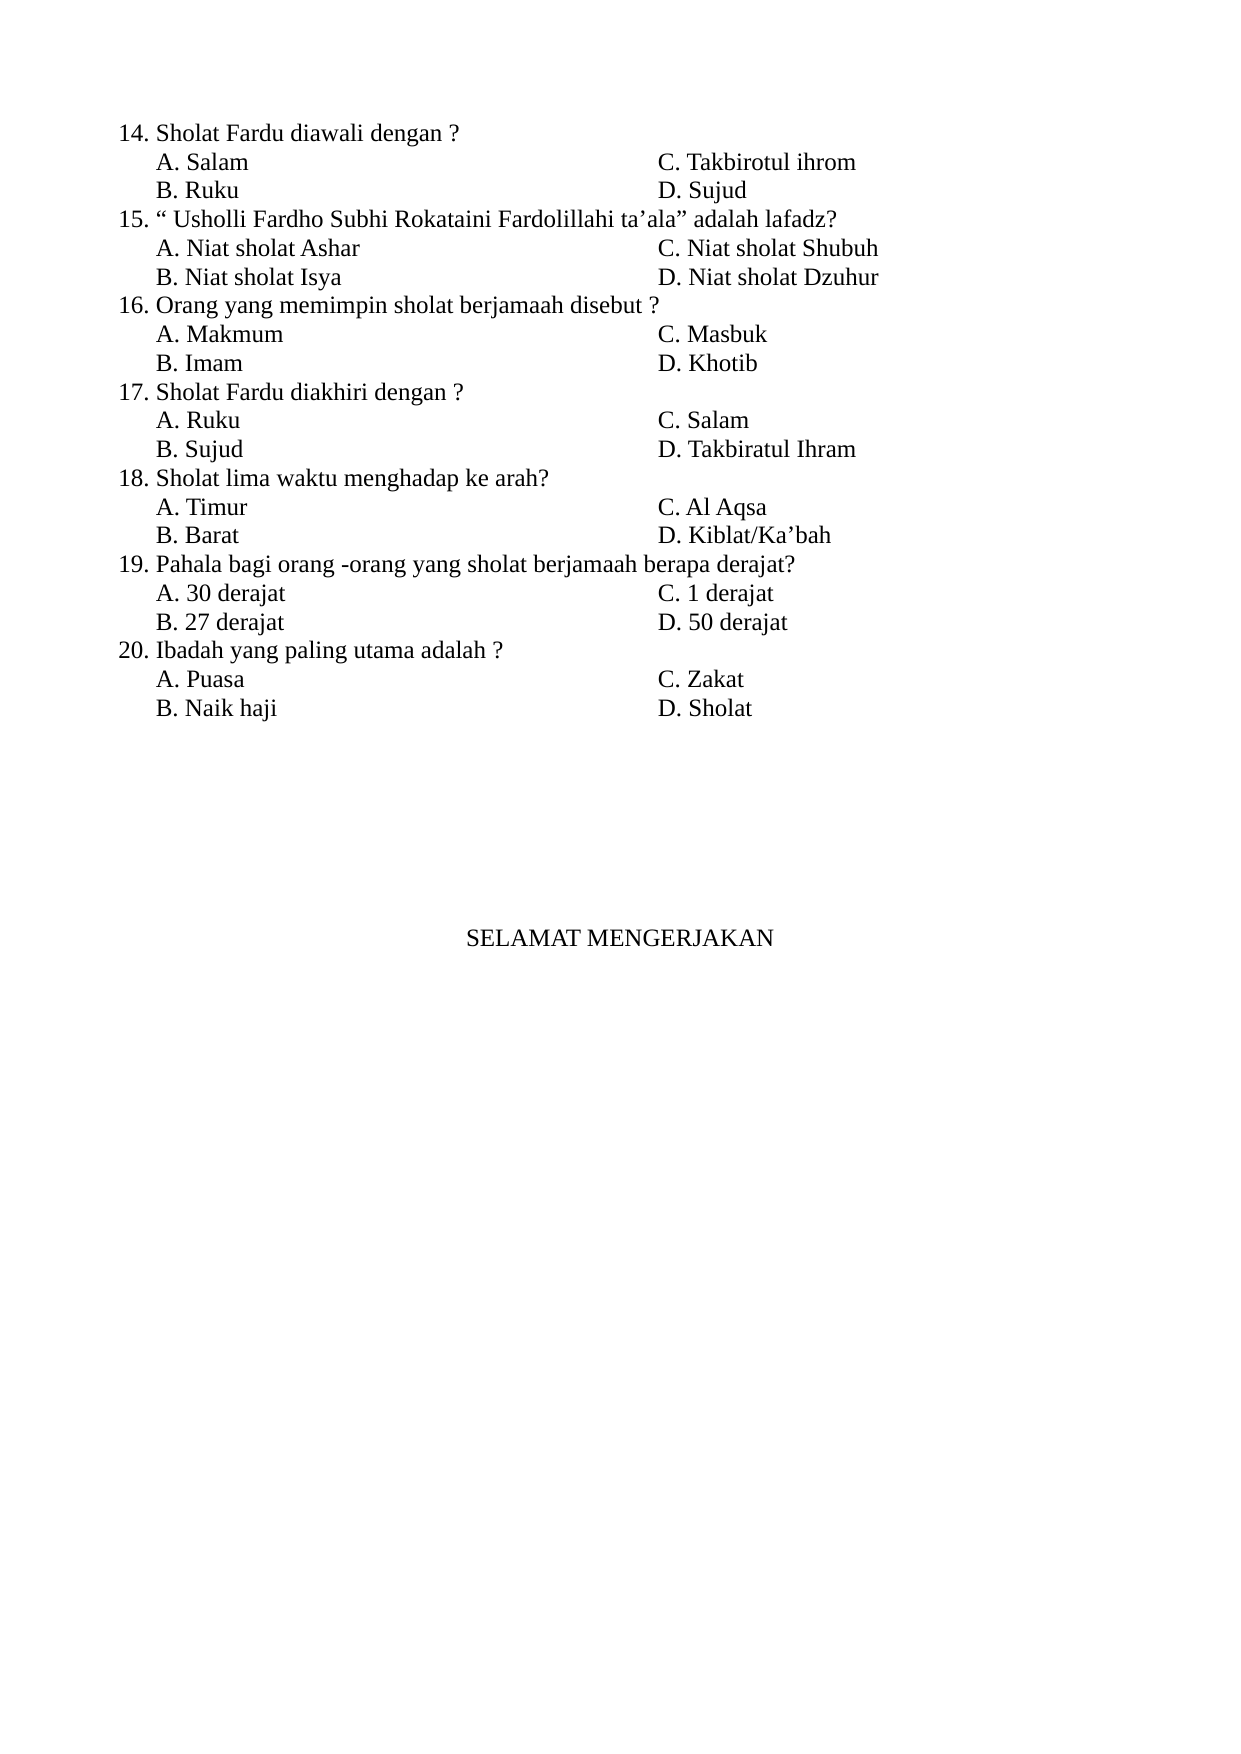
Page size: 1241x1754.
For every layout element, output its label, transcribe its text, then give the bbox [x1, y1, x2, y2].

text 18. Sholat lima waktu menghadap ke arah? [118, 463, 1122, 492]
text A. Makmum [118, 319, 620, 348]
text C. Al Aqsa [620, 492, 1122, 521]
text B. Imam [118, 348, 620, 377]
text D. Kiblat/Ka’bah [620, 521, 1122, 549]
text C. 1 derajat [620, 578, 1122, 607]
text 15. “ Usholli Fardho Subhi Rokataini Fardolillahi ta’ala” adalah lafadz? [118, 204, 1122, 233]
text A. 30 derajat [118, 578, 620, 607]
text D. 50 derajat [620, 607, 1122, 636]
text C. Takbirotul ihrom [620, 147, 1122, 176]
text 19. Pahala bagi orang -orang yang sholat berjamaah berapa derajat? [118, 549, 1122, 578]
text D. Khotib [620, 348, 1122, 377]
text 16. Orang yang memimpin sholat berjamaah disebut ? [118, 291, 1122, 319]
text B. 27 derajat [118, 607, 620, 636]
text 17. Sholat Fardu diakhiri dengan ? [118, 377, 1122, 406]
text C. Zakat [620, 664, 1122, 693]
text 14. Sholat Fardu diawali dengan ? [118, 118, 1122, 147]
text C. Masbuk [620, 319, 1122, 348]
text A. Ruku [118, 406, 620, 434]
text A. Puasa [118, 664, 620, 693]
text B. Naik haji [118, 693, 620, 722]
text A. Niat sholat Ashar [118, 233, 620, 262]
text D. Niat sholat Dzuhur [620, 262, 1122, 291]
text C. Niat sholat Shubuh [620, 233, 1122, 262]
text A. Timur [118, 492, 620, 521]
text D. Sujud [620, 176, 1122, 204]
text B. Niat sholat Isya [118, 262, 620, 291]
text D. Sholat [620, 693, 1122, 722]
text B. Sujud [118, 434, 620, 463]
text D. Takbiratul Ihram [620, 434, 1122, 463]
text B. Barat [118, 521, 620, 549]
text B. Ruku [118, 176, 620, 204]
text SELAMAT MENGERJAKAN [118, 923, 1122, 952]
text C. Salam [620, 406, 1122, 434]
text 20. Ibadah yang paling utama adalah ? [118, 636, 1122, 664]
text A. Salam [118, 147, 620, 176]
